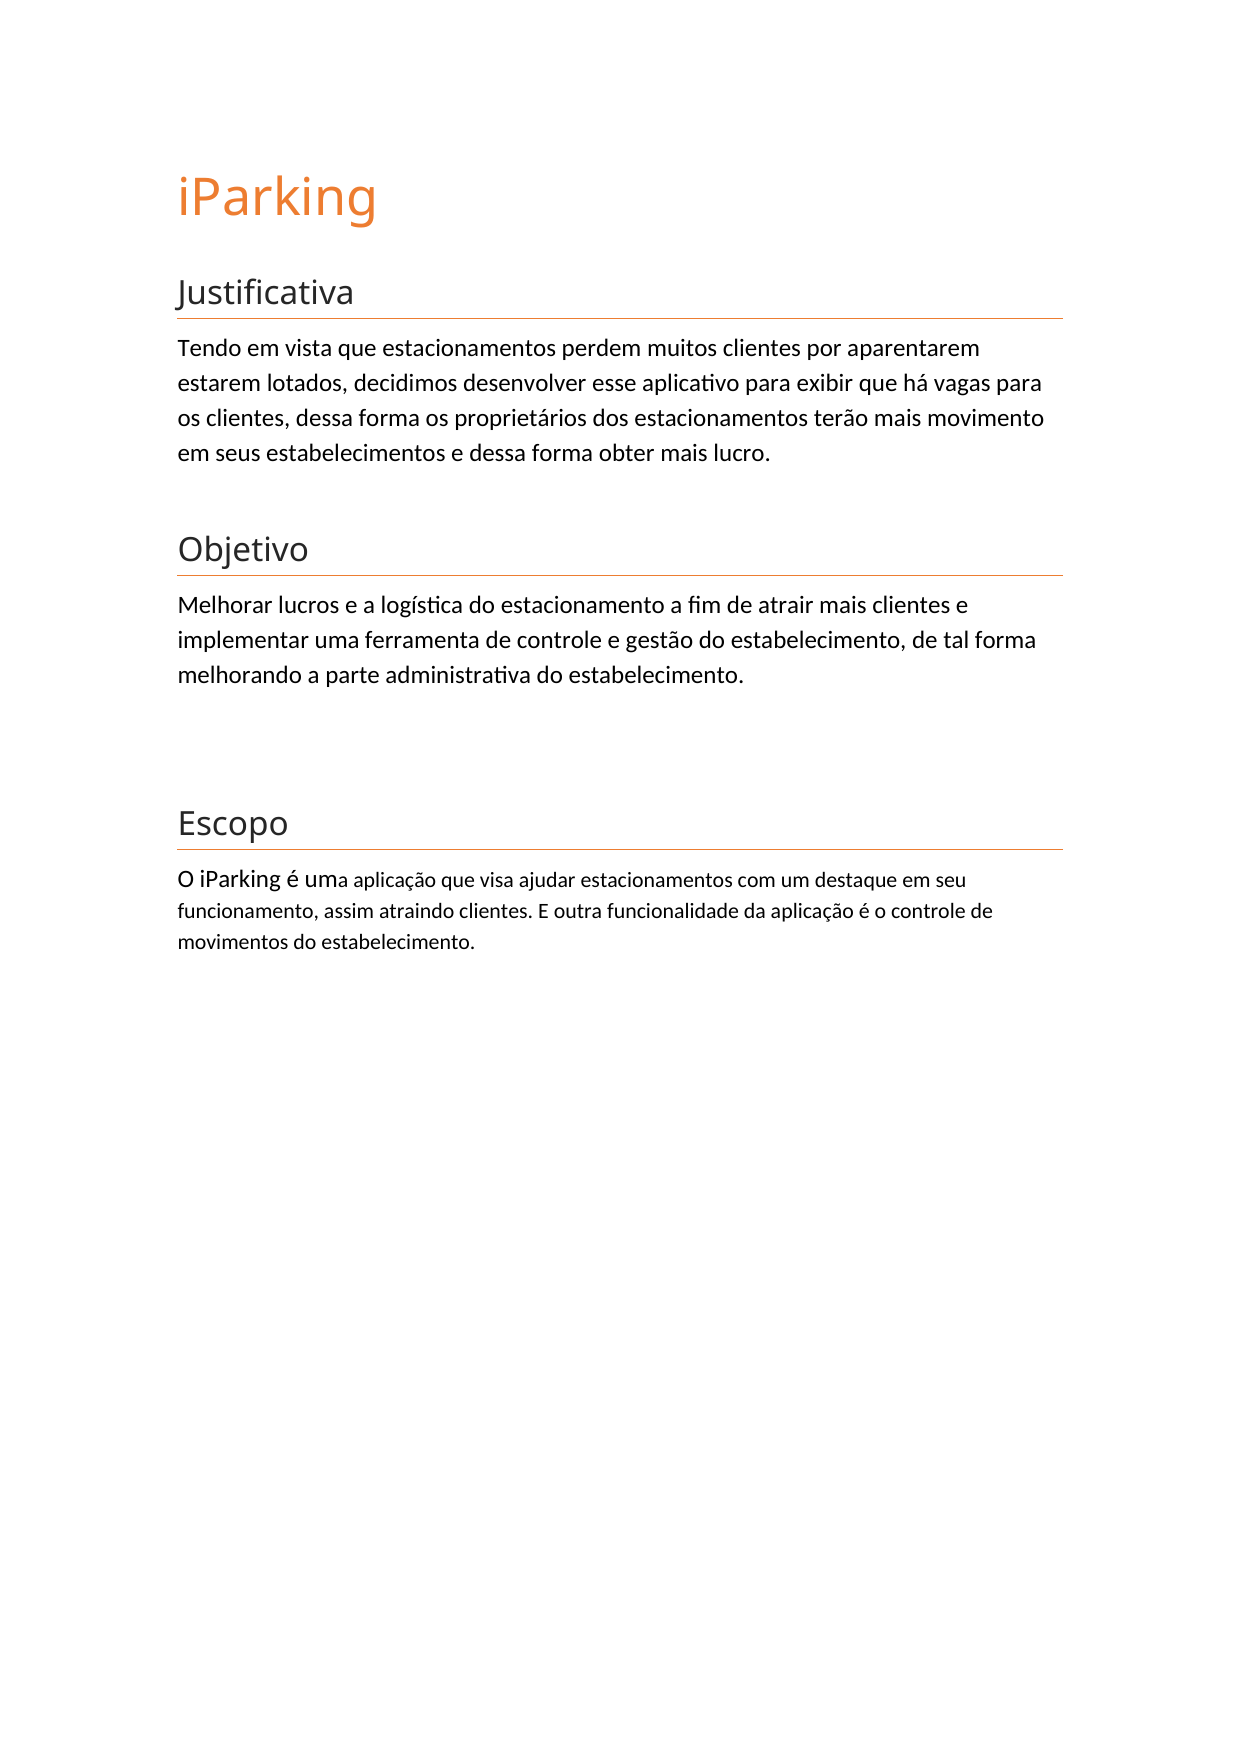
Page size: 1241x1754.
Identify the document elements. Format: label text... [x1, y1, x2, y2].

text Tendo em vista que estacionamentos perdem muitos clientes por aparentarem estarem lotados, decidimos desenvolver esse aplicativo para exibir que há vagas para os clientes, dessa forma os proprietários dos estacionamentos terão mais movimento em seus estabelecimentos e dessa forma obter mais lucro. [177, 332, 1063, 467]
text Melhorar lucros e a logística do estacionamento a fim de atrair mais clientes e implementar uma ferramenta de controle e gestão do estabelecimento, de tal forma melhorando a parte administrativa do estabelecimento. [177, 589, 1063, 689]
subtitle Objetivo [177, 526, 1063, 575]
subtitle Justificativa [177, 268, 1063, 318]
subtitle Escopo [177, 800, 1063, 849]
text O iParking é uma aplicação que visa ajudar estacionamentos com um destaque em seu funcionamento, assim atraindo clientes. E outra funcionalidade da aplicação é o controle de movimentos do estabelecimento. [177, 863, 1063, 955]
subtitle iParking [177, 160, 1063, 231]
